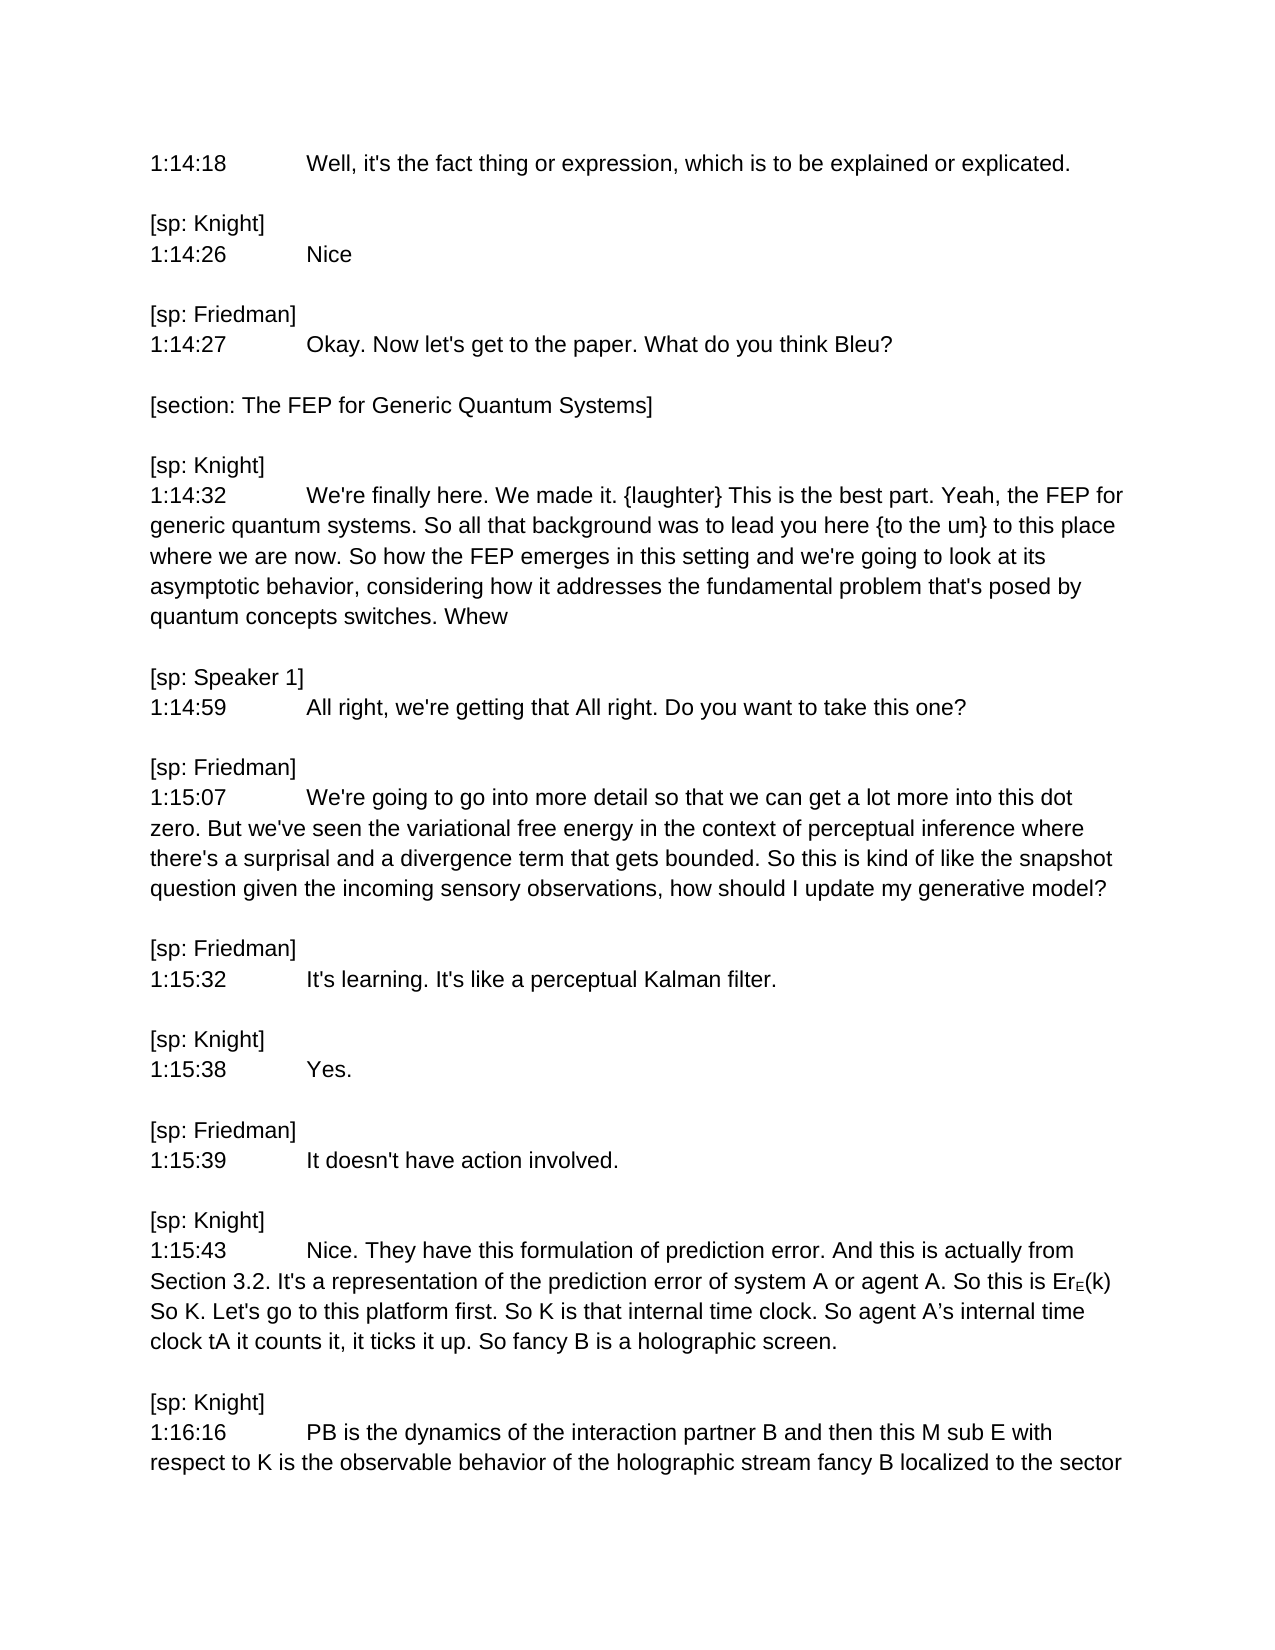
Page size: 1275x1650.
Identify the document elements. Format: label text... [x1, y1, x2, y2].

text 1:15:39 It doesn't have action involved. [150, 1147, 1125, 1173]
text [sp: Knight] [150, 1207, 1125, 1234]
text 1:14:27 Okay. Now let's get to the paper. What do you think Bleu? [150, 331, 1125, 358]
text [section: The FEP for Generic Quantum Systems] [150, 392, 1125, 418]
text 1:15:07 We're going to go into more detail so that we can get a lot more into this dot zero. But we've seen the variational free energy in the context of perceptual inference where there's a surprisal and a divergence term that gets bounded. So this is kind of like the snapshot question given the incoming sensory observations, how should I update my generative model? [150, 784, 1125, 901]
text 1:15:32 It's learning. It's like a perceptual Kalman filter. [150, 966, 1125, 992]
text [sp: Knight] [150, 210, 1125, 237]
text [sp: Friedman] [150, 301, 1125, 327]
text [sp: Knight] [150, 1388, 1125, 1415]
text 1:14:32 We're finally here. We made it. {laughter} This is the best part. Yeah, the FEP for generic quantum systems. So all that background was to lead you here {to the um} to this place where we are now. So how the FEP emerges in this setting and we're going to look at its asymptotic behavior, considering how it addresses the fundamental problem that's posed by quantum concepts switches. Whew [150, 482, 1125, 629]
text [sp: Friedman] [150, 935, 1125, 962]
text [sp: Knight] [150, 1026, 1125, 1052]
text 1:14:18 Well, it's the fact thing or expression, which is to be explained or explicated. [150, 150, 1125, 176]
text 1:16:16 PB is the dynamics of the interaction partner B and then this M sub E with respect to K is the observable behavior of the holographic stream fancy B localized to the sector [150, 1419, 1125, 1475]
text 1:15:43 Nice. They have this formulation of prediction error. And this is actually from Section 3.2. It's a representation of the prediction error of system A or agent A. So this is ErE(k) So K. Let's go to this platform first. So K is that internal time clock. So agent A’s internal time clock tA it counts it, it ticks it up. So fancy B is a holographic screen. [150, 1237, 1125, 1354]
text 1:14:26 Nice [150, 241, 1125, 267]
text [sp: Knight] [150, 452, 1125, 478]
text [sp: Speaker 1] [150, 663, 1125, 690]
text [sp: Friedman] [150, 1117, 1125, 1143]
text 1:14:59 All right, we're getting that All right. Do you want to take this one? [150, 694, 1125, 720]
text 1:15:38 Yes. [150, 1056, 1125, 1083]
text [sp: Friedman] [150, 754, 1125, 781]
